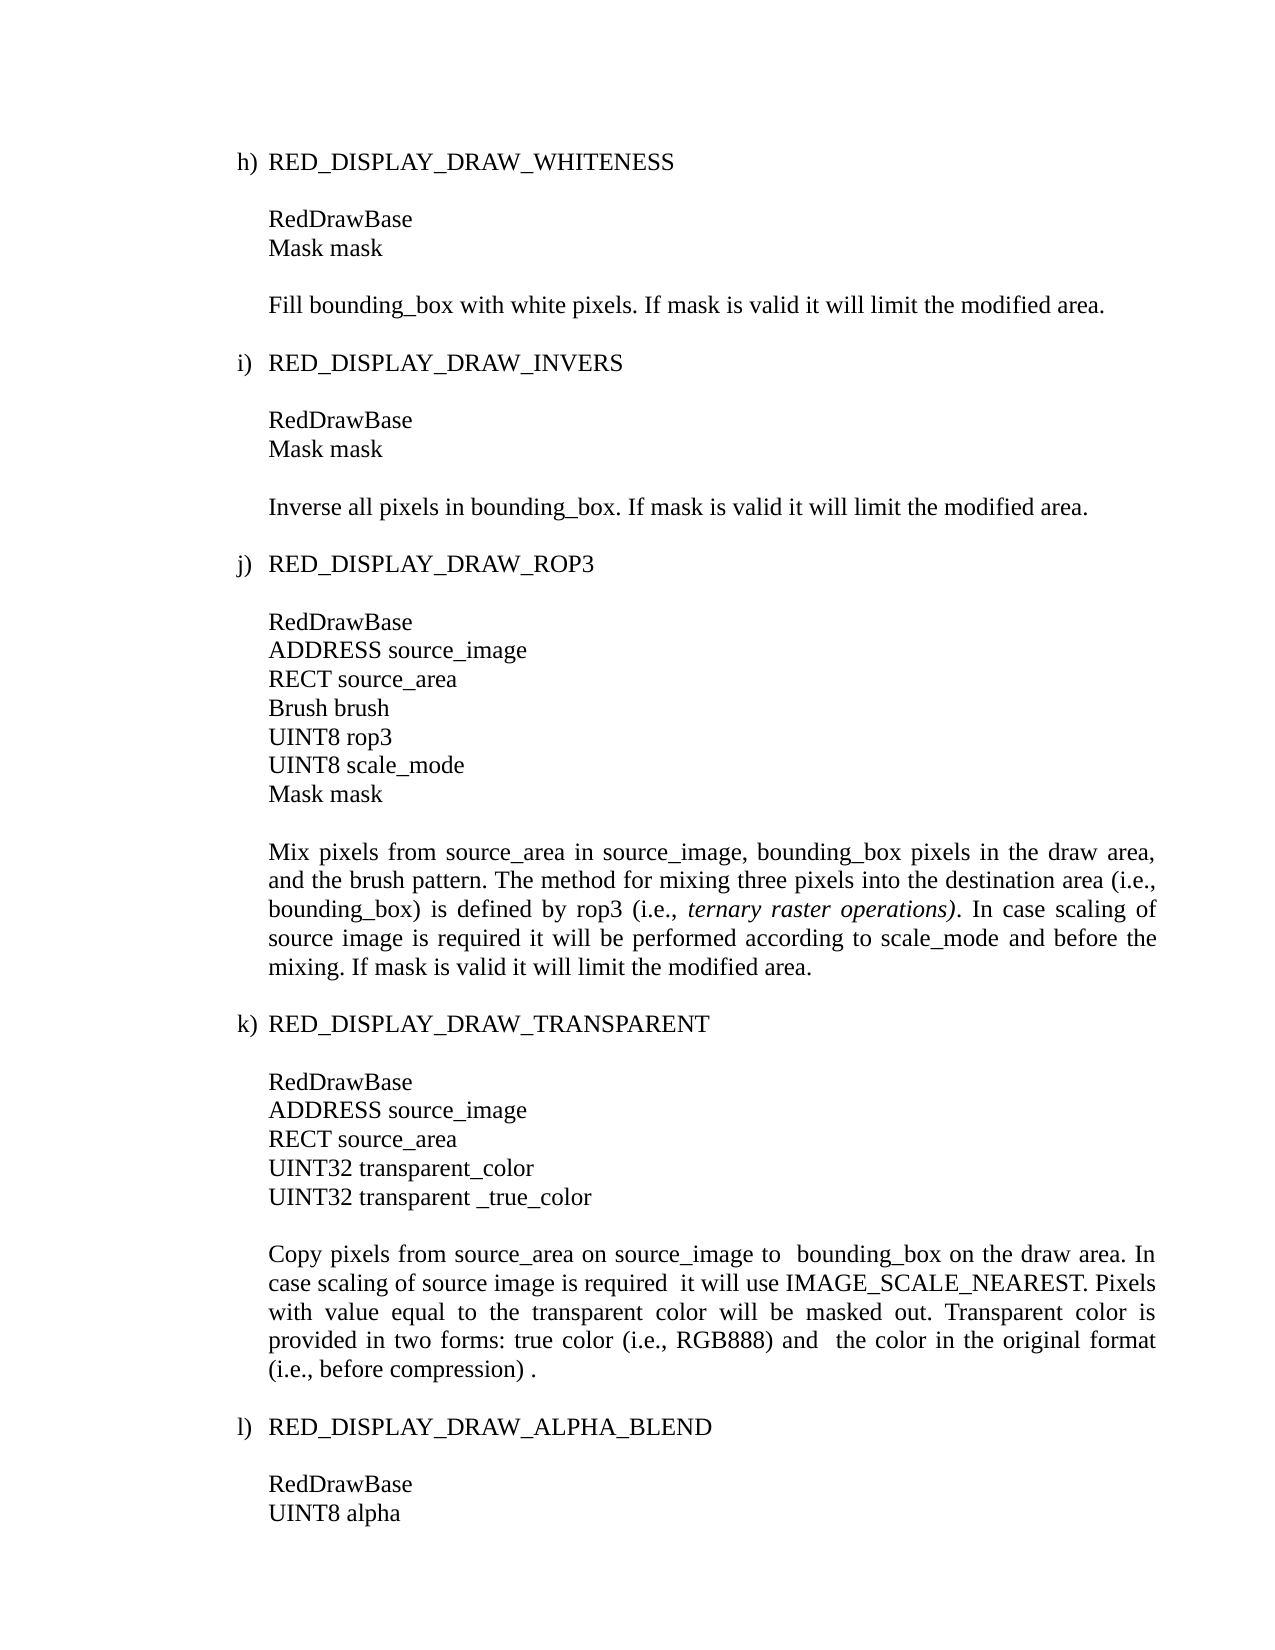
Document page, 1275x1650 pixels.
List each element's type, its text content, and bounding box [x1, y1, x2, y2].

list Copy pixels from source_area on source_image to bounding_box on the draw area. In case scaling of source image is required it will use IMAGE_SCALE_NEAREST. Pixels with value equal to the transparent color will be masked out. Transparent color is provided in two forms: true color (i.e., RGB888) and the color in the original format (i.e., before compression) . [231, 1239, 1157, 1383]
list Inverse all pixels in bounding_box. If mask is valid it will limit the modified area. [231, 492, 1157, 521]
list Fill bounding_box with white pixels. If mask is valid it will limit the modified area. [231, 291, 1157, 319]
list RED_DISPLAY_DRAW_INVERS [231, 348, 1157, 377]
list UINT8 rop3 [231, 722, 1157, 751]
list Brush brush [231, 693, 1157, 722]
list Mask mask [231, 233, 1157, 262]
list RedDrawBase [231, 406, 1157, 434]
list UINT8 scale_mode [231, 751, 1157, 779]
list ADDRESS source_image [231, 1096, 1157, 1124]
list RedDrawBase [231, 1067, 1157, 1096]
list Mask mask [231, 434, 1157, 463]
list RedDrawBase [231, 607, 1157, 636]
list ADDRESS source_image [231, 636, 1157, 664]
list UINT8 alpha [231, 1498, 1157, 1527]
list RED_DISPLAY_DRAW_WHITENESS [231, 147, 1157, 176]
list RedDrawBase [231, 204, 1157, 233]
list RECT source_area [231, 1124, 1157, 1153]
list Mix pixels from source_area in source_image, bounding_box pixels in the draw area, and the brush pattern. The method for mixing three pixels into the destination area (i.e., bounding_box) is defined by rop3 (i.e., ternary raster operations). In case scaling of source image is required it will be performed according to scale_mode and before the mixing. If mask is valid it will limit the modified area. [231, 837, 1157, 981]
list RECT source_area [231, 664, 1157, 693]
list RED_DISPLAY_DRAW_ALPHA_BLEND [231, 1412, 1157, 1441]
list Mask mask [231, 779, 1157, 808]
list UINT32 transparent _true_color [231, 1182, 1157, 1211]
list UINT32 transparent_color [231, 1153, 1157, 1182]
list RedDrawBase [231, 1469, 1157, 1498]
list RED_DISPLAY_DRAW_ROP3 [231, 549, 1157, 578]
list RED_DISPLAY_DRAW_TRANSPARENT [231, 1009, 1157, 1038]
